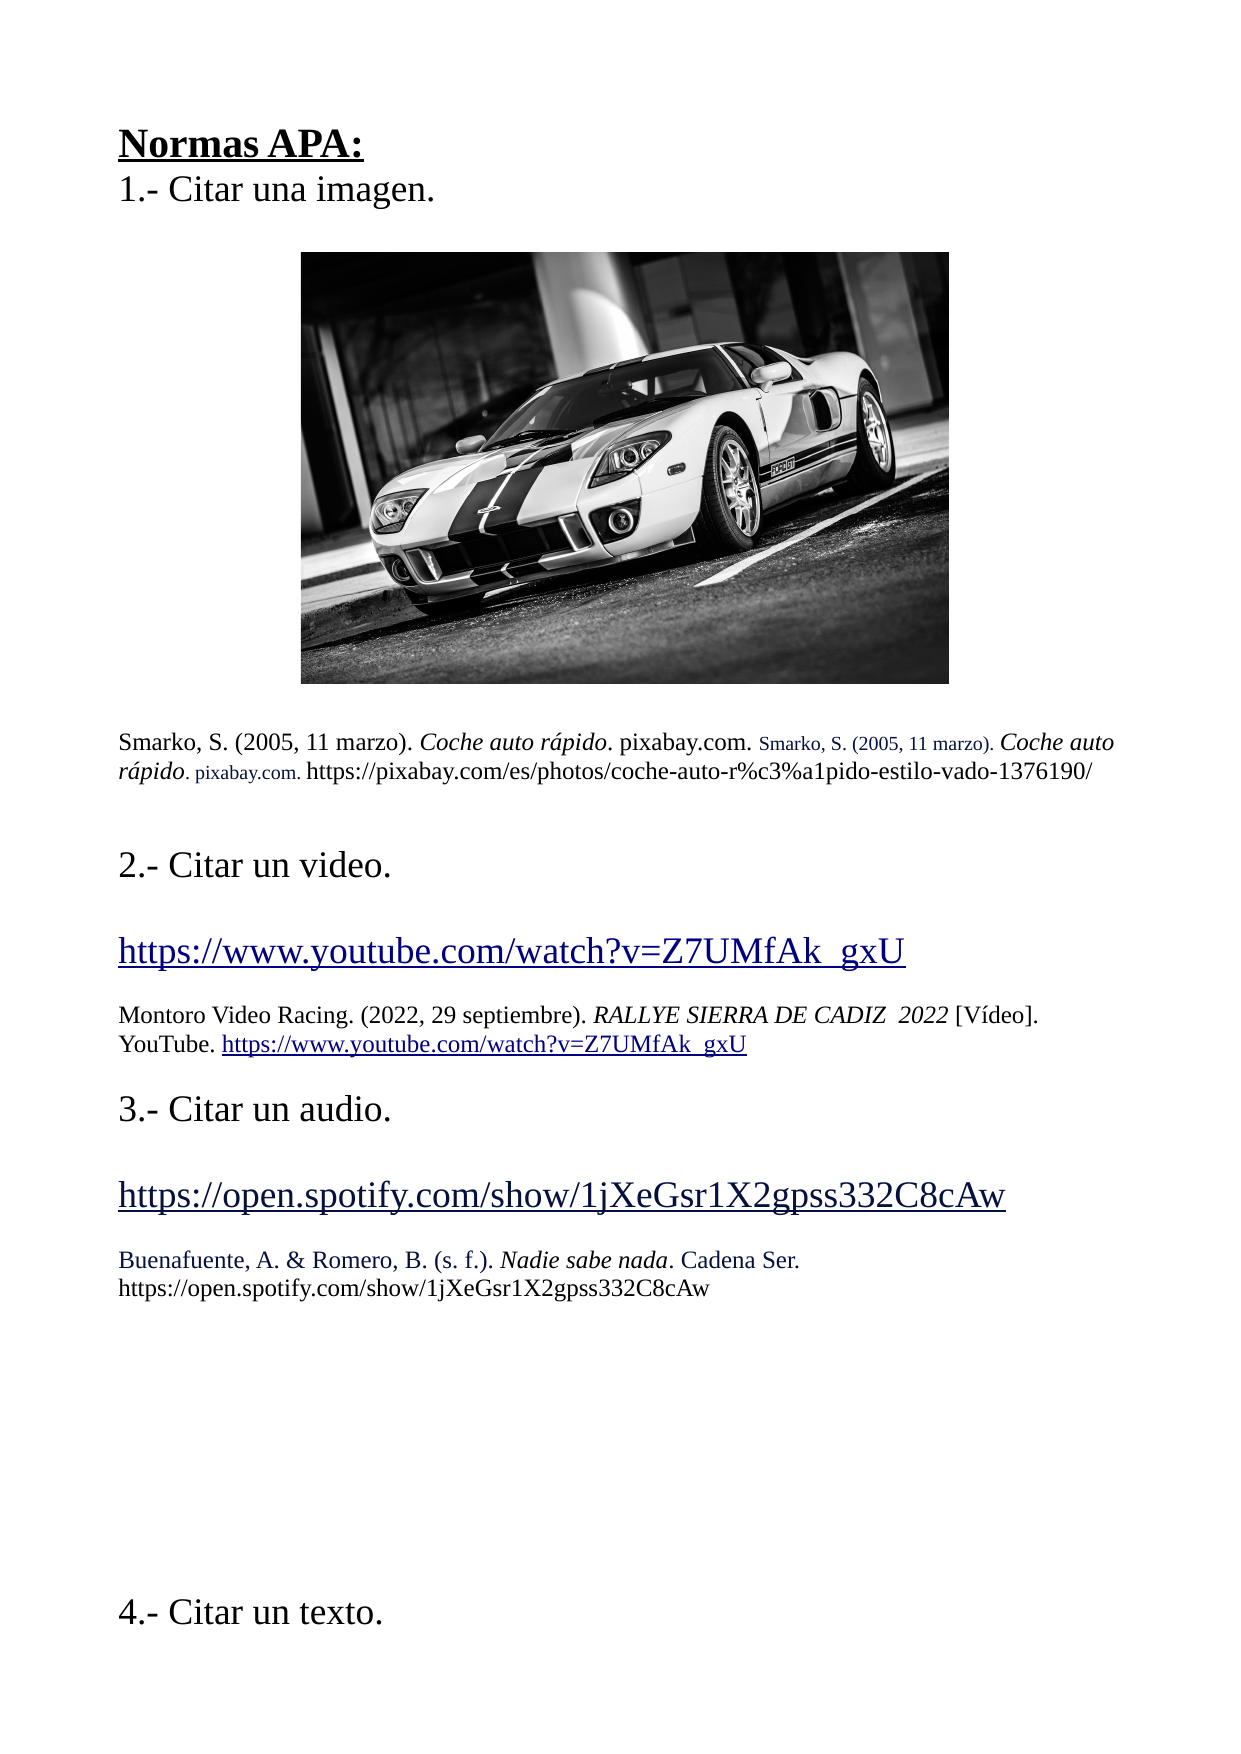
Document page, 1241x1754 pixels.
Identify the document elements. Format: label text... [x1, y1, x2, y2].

text Smarko, S. (2005, 11 marzo). Coche auto rápido. pixabay.com. Smarko, S. (2005, 11 marzo). Coche auto [118, 727, 1122, 756]
text 2.- Citar un video. [118, 842, 1122, 885]
picture [300, 252, 949, 684]
text 1.- Citar una imagen. [118, 166, 1122, 209]
text https://open.spotify.com/show/1jXeGsr1X2gpss332C8cAw [118, 1173, 1122, 1216]
text Normas APA: [118, 118, 1122, 166]
text Montoro Video Racing. (2022, 29 septiembre). RALLYE SIERRA DE CADIZ 2022 [Vídeo]. YouTube. https://www.youtube.com/watch?v=Z7UMfAk_gxU [118, 1000, 1122, 1058]
text rápido. pixabay.com. https://pixabay.com/es/photos/coche-auto-r%c3%a1pido-estilo-vado-1376190/ [118, 756, 1122, 785]
text https://www.youtube.com/watch?v=Z7UMfAk_gxU [118, 928, 1122, 972]
text 4.- Citar un texto. [118, 1590, 1122, 1633]
text 3.- Citar un audio. [118, 1087, 1122, 1130]
text Buenafuente, A. & Romero, B. (s. f.). Nadie sabe nada. Cadena Ser. https://open.spotify.com/show/1jXeGsr1X2gpss332C8cAw [118, 1245, 1122, 1302]
